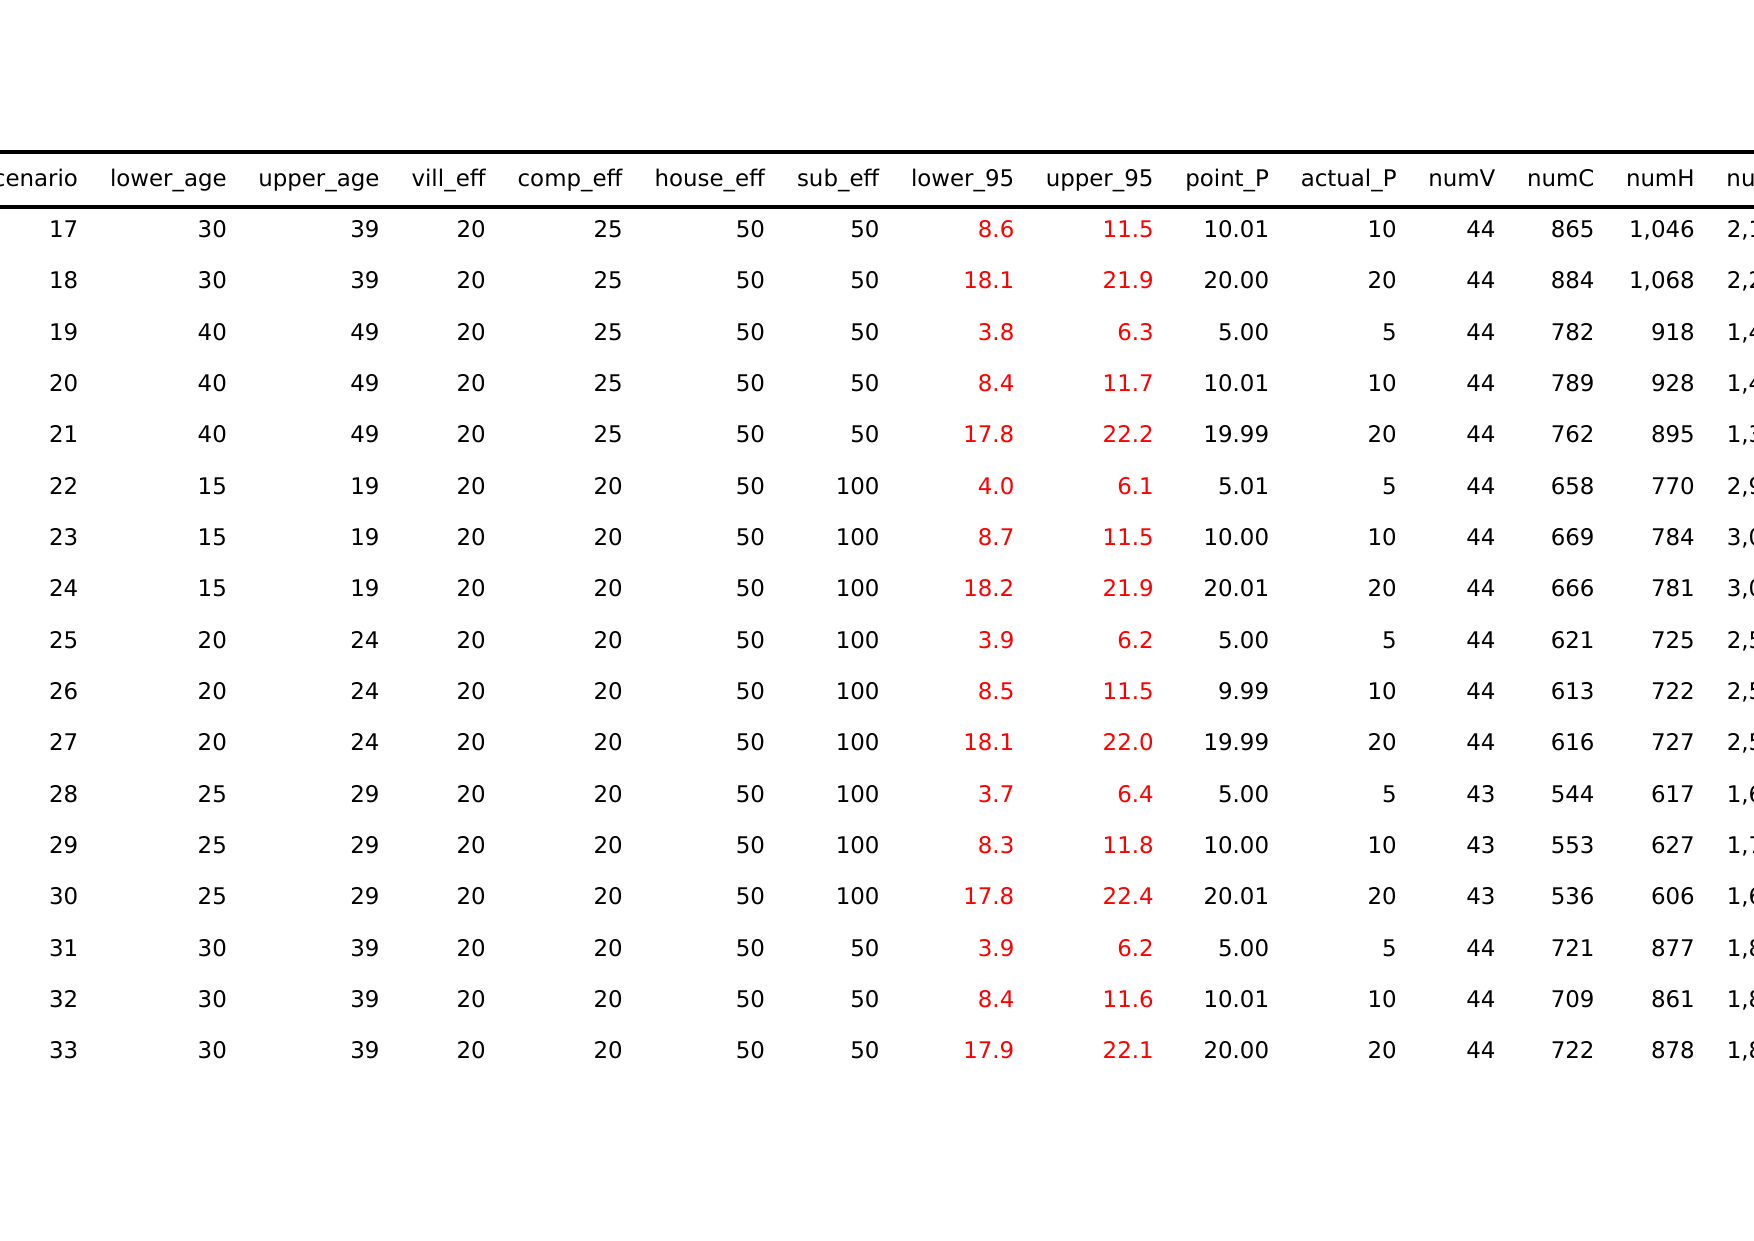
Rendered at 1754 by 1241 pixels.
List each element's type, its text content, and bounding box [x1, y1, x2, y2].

table_cell 33 [0, 1026, 84, 1077]
table_cell 613 [1501, 666, 1600, 718]
table_cell 20 [386, 358, 492, 409]
table_cell 50 [629, 871, 771, 923]
table_cell 18.1 [885, 718, 1020, 769]
table_cell 5 [1275, 615, 1402, 666]
table_cell 10.01 [1160, 209, 1275, 256]
table_cell 17 [0, 209, 84, 256]
table_cell 1,639 [1701, 871, 1754, 923]
table_cell 21.9 [1020, 256, 1159, 307]
table_header upper_age [233, 154, 386, 204]
table_cell 5 [1275, 307, 1402, 358]
table_cell 20 [492, 512, 628, 564]
table_cell 49 [233, 410, 386, 461]
table_cell 781 [1600, 564, 1701, 615]
table_cell 19.99 [1160, 718, 1275, 769]
table_cell 20 [492, 461, 628, 512]
table_cell 20 [386, 871, 492, 923]
table_cell 6.3 [1020, 307, 1159, 358]
table_cell 15 [84, 564, 233, 615]
table_cell 782 [1501, 307, 1600, 358]
table_cell 861 [1600, 974, 1701, 1026]
table_cell 9.99 [1160, 666, 1275, 718]
table_header lower_95 [885, 154, 1020, 204]
table_cell 20 [492, 974, 628, 1026]
table_cell 1,417 [1701, 307, 1754, 358]
table_cell 22.0 [1020, 718, 1159, 769]
table_cell 536 [1501, 871, 1600, 923]
table_cell 20 [492, 564, 628, 615]
table_cell 100 [771, 615, 885, 666]
table_cell 11.8 [1020, 820, 1159, 871]
table_cell 928 [1600, 358, 1701, 409]
table_cell 40 [84, 358, 233, 409]
table_cell 20.00 [1160, 256, 1275, 307]
table_cell 44 [1403, 410, 1501, 461]
table_cell 21.9 [1020, 564, 1159, 615]
table_header numC [1501, 154, 1600, 204]
table_cell 722 [1501, 1026, 1600, 1077]
table_cell 2,951 [1701, 461, 1754, 512]
table_cell 20 [1275, 256, 1402, 307]
table_cell 553 [1501, 820, 1600, 871]
table_cell 32 [0, 974, 84, 1026]
table_cell 25 [492, 307, 628, 358]
table_cell 20 [386, 307, 492, 358]
table_cell 722 [1600, 666, 1701, 718]
table_cell 31 [0, 923, 84, 974]
table_cell 39 [233, 974, 386, 1026]
table_cell 39 [233, 1026, 386, 1077]
table_cell 18.1 [885, 256, 1020, 307]
table_cell 1,846 [1701, 923, 1754, 974]
table_cell 10.00 [1160, 512, 1275, 564]
table_cell 1,449 [1701, 358, 1754, 409]
table_cell 50 [629, 666, 771, 718]
table_cell 666 [1501, 564, 1600, 615]
table_cell 30 [84, 256, 233, 307]
table_cell 10.00 [1160, 820, 1275, 871]
table_cell 44 [1403, 512, 1501, 564]
table_cell 3.8 [885, 307, 1020, 358]
table_cell 8.3 [885, 820, 1020, 871]
table_cell 50 [771, 974, 885, 1026]
table_cell 770 [1600, 461, 1701, 512]
table_cell 5.00 [1160, 923, 1275, 974]
table_cell 23 [0, 512, 84, 564]
table_cell 5 [1275, 461, 1402, 512]
table_cell 20 [84, 718, 233, 769]
table_cell 29 [233, 820, 386, 871]
table_cell 44 [1403, 974, 1501, 1026]
table_cell 627 [1600, 820, 1701, 871]
table_cell 24 [233, 718, 386, 769]
table_cell 895 [1600, 410, 1701, 461]
table_cell 49 [233, 358, 386, 409]
table_cell 20 [492, 1026, 628, 1077]
table_cell 6.2 [1020, 923, 1159, 974]
table_cell 44 [1403, 666, 1501, 718]
table_cell 25 [84, 820, 233, 871]
table_cell 20 [386, 615, 492, 666]
table_cell 25 [0, 615, 84, 666]
table_cell 3.9 [885, 923, 1020, 974]
table_cell 621 [1501, 615, 1600, 666]
table_cell 100 [771, 666, 885, 718]
table_cell 43 [1403, 769, 1501, 820]
table_cell 29 [233, 871, 386, 923]
table_cell 50 [771, 307, 885, 358]
table_cell 20 [386, 410, 492, 461]
table_cell 20 [492, 923, 628, 974]
table_cell 616 [1501, 718, 1600, 769]
table_header lower_age [84, 154, 233, 204]
table_cell 10 [1275, 974, 1402, 1026]
table_cell 1,068 [1600, 256, 1701, 307]
table_cell 6.1 [1020, 461, 1159, 512]
table_cell 30 [84, 974, 233, 1026]
table_cell 617 [1600, 769, 1701, 820]
table_cell 20 [492, 871, 628, 923]
table_cell 50 [629, 461, 771, 512]
table_cell 20 [386, 666, 492, 718]
table_cell 8.6 [885, 209, 1020, 256]
table_cell 5.00 [1160, 769, 1275, 820]
table_cell 20 [492, 820, 628, 871]
table_cell 50 [629, 820, 771, 871]
table_cell 20 [386, 923, 492, 974]
table_header house_eff [629, 154, 771, 204]
table_cell 2,174 [1701, 209, 1754, 256]
table_cell 25 [492, 209, 628, 256]
table_cell 29 [233, 769, 386, 820]
table_cell 50 [629, 974, 771, 1026]
table_cell 20 [386, 769, 492, 820]
table_cell 11.7 [1020, 358, 1159, 409]
table_cell 709 [1501, 974, 1600, 1026]
table_cell 20 [492, 615, 628, 666]
table_cell 50 [771, 923, 885, 974]
table_cell 20 [386, 512, 492, 564]
table_cell 40 [84, 307, 233, 358]
table_cell 3,017 [1701, 512, 1754, 564]
table_cell 29 [0, 820, 84, 871]
table_cell 725 [1600, 615, 1701, 666]
table_cell 1,711 [1701, 820, 1754, 871]
table_cell 15 [84, 512, 233, 564]
table_cell 19 [233, 564, 386, 615]
table_cell 44 [1403, 923, 1501, 974]
table_cell 24 [233, 666, 386, 718]
table_cell 784 [1600, 512, 1701, 564]
table_cell 669 [1501, 512, 1600, 564]
table_cell 10.01 [1160, 358, 1275, 409]
table_cell 5 [1275, 769, 1402, 820]
table_cell 5 [1275, 923, 1402, 974]
table_cell 20.01 [1160, 871, 1275, 923]
table_cell 25 [84, 769, 233, 820]
table_cell 50 [771, 256, 885, 307]
table_cell 878 [1600, 1026, 1701, 1077]
table_cell 5.00 [1160, 615, 1275, 666]
table_cell 50 [629, 307, 771, 358]
table_cell 789 [1501, 358, 1600, 409]
table_cell 20 [386, 461, 492, 512]
table_cell 50 [771, 410, 885, 461]
table_cell 762 [1501, 410, 1600, 461]
table_cell 39 [233, 923, 386, 974]
table_cell 20 [1275, 564, 1402, 615]
table_cell 44 [1403, 209, 1501, 256]
table_cell 10.01 [1160, 974, 1275, 1026]
table_cell 918 [1600, 307, 1701, 358]
table_header scenario [0, 154, 84, 204]
table_cell 8.4 [885, 358, 1020, 409]
table_cell 44 [1403, 564, 1501, 615]
table_header numV [1403, 154, 1501, 204]
table_cell 24 [0, 564, 84, 615]
table_cell 21 [0, 410, 84, 461]
table_cell 658 [1501, 461, 1600, 512]
table_cell 17.8 [885, 410, 1020, 461]
table_cell 3.9 [885, 615, 1020, 666]
table_cell 884 [1501, 256, 1600, 307]
table_cell 50 [771, 209, 885, 256]
table_cell 50 [771, 358, 885, 409]
table_cell 50 [629, 256, 771, 307]
table_cell 100 [771, 820, 885, 871]
table_cell 50 [629, 718, 771, 769]
table_cell 20 [492, 666, 628, 718]
table_cell 8.7 [885, 512, 1020, 564]
table_cell 50 [629, 209, 771, 256]
table_cell 20 [386, 564, 492, 615]
table_cell 11.5 [1020, 209, 1159, 256]
table_cell 18.2 [885, 564, 1020, 615]
table_header sub_eff [771, 154, 885, 204]
table_cell 100 [771, 461, 885, 512]
table_cell 20 [84, 615, 233, 666]
table_cell 20 [492, 718, 628, 769]
table_cell 50 [629, 564, 771, 615]
table_cell 25 [492, 410, 628, 461]
table_cell 19 [233, 461, 386, 512]
table_cell 6.2 [1020, 615, 1159, 666]
table_cell 50 [629, 512, 771, 564]
table_header vill_eff [386, 154, 492, 204]
table_cell 50 [629, 358, 771, 409]
table_cell 27 [0, 718, 84, 769]
table_cell 10 [1275, 512, 1402, 564]
table_cell 22.2 [1020, 410, 1159, 461]
table_cell 10 [1275, 666, 1402, 718]
table_cell 22.4 [1020, 871, 1159, 923]
table_cell 28 [0, 769, 84, 820]
table_cell 20 [1275, 718, 1402, 769]
table_cell 20 [386, 820, 492, 871]
table_cell 44 [1403, 718, 1501, 769]
table_header actual_P [1275, 154, 1402, 204]
table_cell 865 [1501, 209, 1600, 256]
table_cell 17.9 [885, 1026, 1020, 1077]
table_cell 49 [233, 307, 386, 358]
table_cell 39 [233, 256, 386, 307]
table_cell 10 [1275, 820, 1402, 871]
table_cell 50 [629, 410, 771, 461]
table_cell 100 [771, 769, 885, 820]
table_cell 100 [771, 564, 885, 615]
table_cell 20 [0, 358, 84, 409]
table_cell 5.00 [1160, 307, 1275, 358]
table_cell 20 [386, 718, 492, 769]
table_cell 877 [1600, 923, 1701, 974]
table_cell 727 [1600, 718, 1701, 769]
table_cell 20.01 [1160, 564, 1275, 615]
table_cell 50 [629, 615, 771, 666]
table_cell 8.4 [885, 974, 1020, 1026]
table_cell 30 [84, 1026, 233, 1077]
table_cell 39 [233, 209, 386, 256]
table_header comp_eff [492, 154, 628, 204]
table_cell 2,227 [1701, 256, 1754, 307]
table_cell 10 [1275, 358, 1402, 409]
table_cell 2,584 [1701, 718, 1754, 769]
table_cell 18 [0, 256, 84, 307]
table_cell 1,808 [1701, 974, 1754, 1026]
table_cell 100 [771, 512, 885, 564]
table_cell 20 [492, 769, 628, 820]
table_cell 20 [386, 974, 492, 1026]
table_cell 4.0 [885, 461, 1020, 512]
table_cell 44 [1403, 307, 1501, 358]
table_cell 5.01 [1160, 461, 1275, 512]
table_cell 44 [1403, 256, 1501, 307]
table_cell 11.6 [1020, 974, 1159, 1026]
table_cell 30 [0, 871, 84, 923]
table_cell 19.99 [1160, 410, 1275, 461]
table_cell 22 [0, 461, 84, 512]
table_cell 50 [771, 1026, 885, 1077]
table_cell 11.5 [1020, 666, 1159, 718]
table_cell 44 [1403, 615, 1501, 666]
table_cell 25 [492, 256, 628, 307]
table_cell 50 [629, 923, 771, 974]
table_cell 6.4 [1020, 769, 1159, 820]
table_cell 44 [1403, 461, 1501, 512]
table_cell 8.5 [885, 666, 1020, 718]
table_cell 15 [84, 461, 233, 512]
table_cell 50 [629, 1026, 771, 1077]
table_cell 24 [233, 615, 386, 666]
table_cell 44 [1403, 1026, 1501, 1077]
table_header point_P [1160, 154, 1275, 204]
table_cell 721 [1501, 923, 1600, 974]
table_cell 44 [1403, 358, 1501, 409]
table_cell 25 [84, 871, 233, 923]
table_header upper_95 [1020, 154, 1159, 204]
table_cell 20 [386, 209, 492, 256]
table_cell 1,393 [1701, 410, 1754, 461]
table_cell 50 [629, 769, 771, 820]
table_cell 100 [771, 718, 885, 769]
table_header numS [1701, 154, 1754, 204]
table_cell 25 [492, 358, 628, 409]
table_cell 19 [0, 307, 84, 358]
table_cell 43 [1403, 820, 1501, 871]
table_cell 26 [0, 666, 84, 718]
table_cell 1,830 [1701, 1026, 1754, 1077]
table_cell 20.00 [1160, 1026, 1275, 1077]
table_cell 20 [84, 666, 233, 718]
table_cell 20 [386, 1026, 492, 1077]
table_cell 30 [84, 209, 233, 256]
table_cell 22.1 [1020, 1026, 1159, 1077]
table_cell 2,579 [1701, 615, 1754, 666]
table_cell 1,676 [1701, 769, 1754, 820]
table_cell 20 [1275, 410, 1402, 461]
table_cell 3,003 [1701, 564, 1754, 615]
table_cell 3.7 [885, 769, 1020, 820]
table_cell 40 [84, 410, 233, 461]
table_cell 544 [1501, 769, 1600, 820]
table_cell 100 [771, 871, 885, 923]
table_cell 17.8 [885, 871, 1020, 923]
table_cell 30 [84, 923, 233, 974]
table_cell 606 [1600, 871, 1701, 923]
table_cell 43 [1403, 871, 1501, 923]
table_cell 11.5 [1020, 512, 1159, 564]
table_cell 10 [1275, 209, 1402, 256]
table_cell 2,580 [1701, 666, 1754, 718]
table_cell 19 [233, 512, 386, 564]
table_cell 20 [1275, 1026, 1402, 1077]
table_cell 20 [1275, 871, 1402, 923]
table_header numH [1600, 154, 1701, 204]
table_cell 1,046 [1600, 209, 1701, 256]
table_cell 20 [386, 256, 492, 307]
